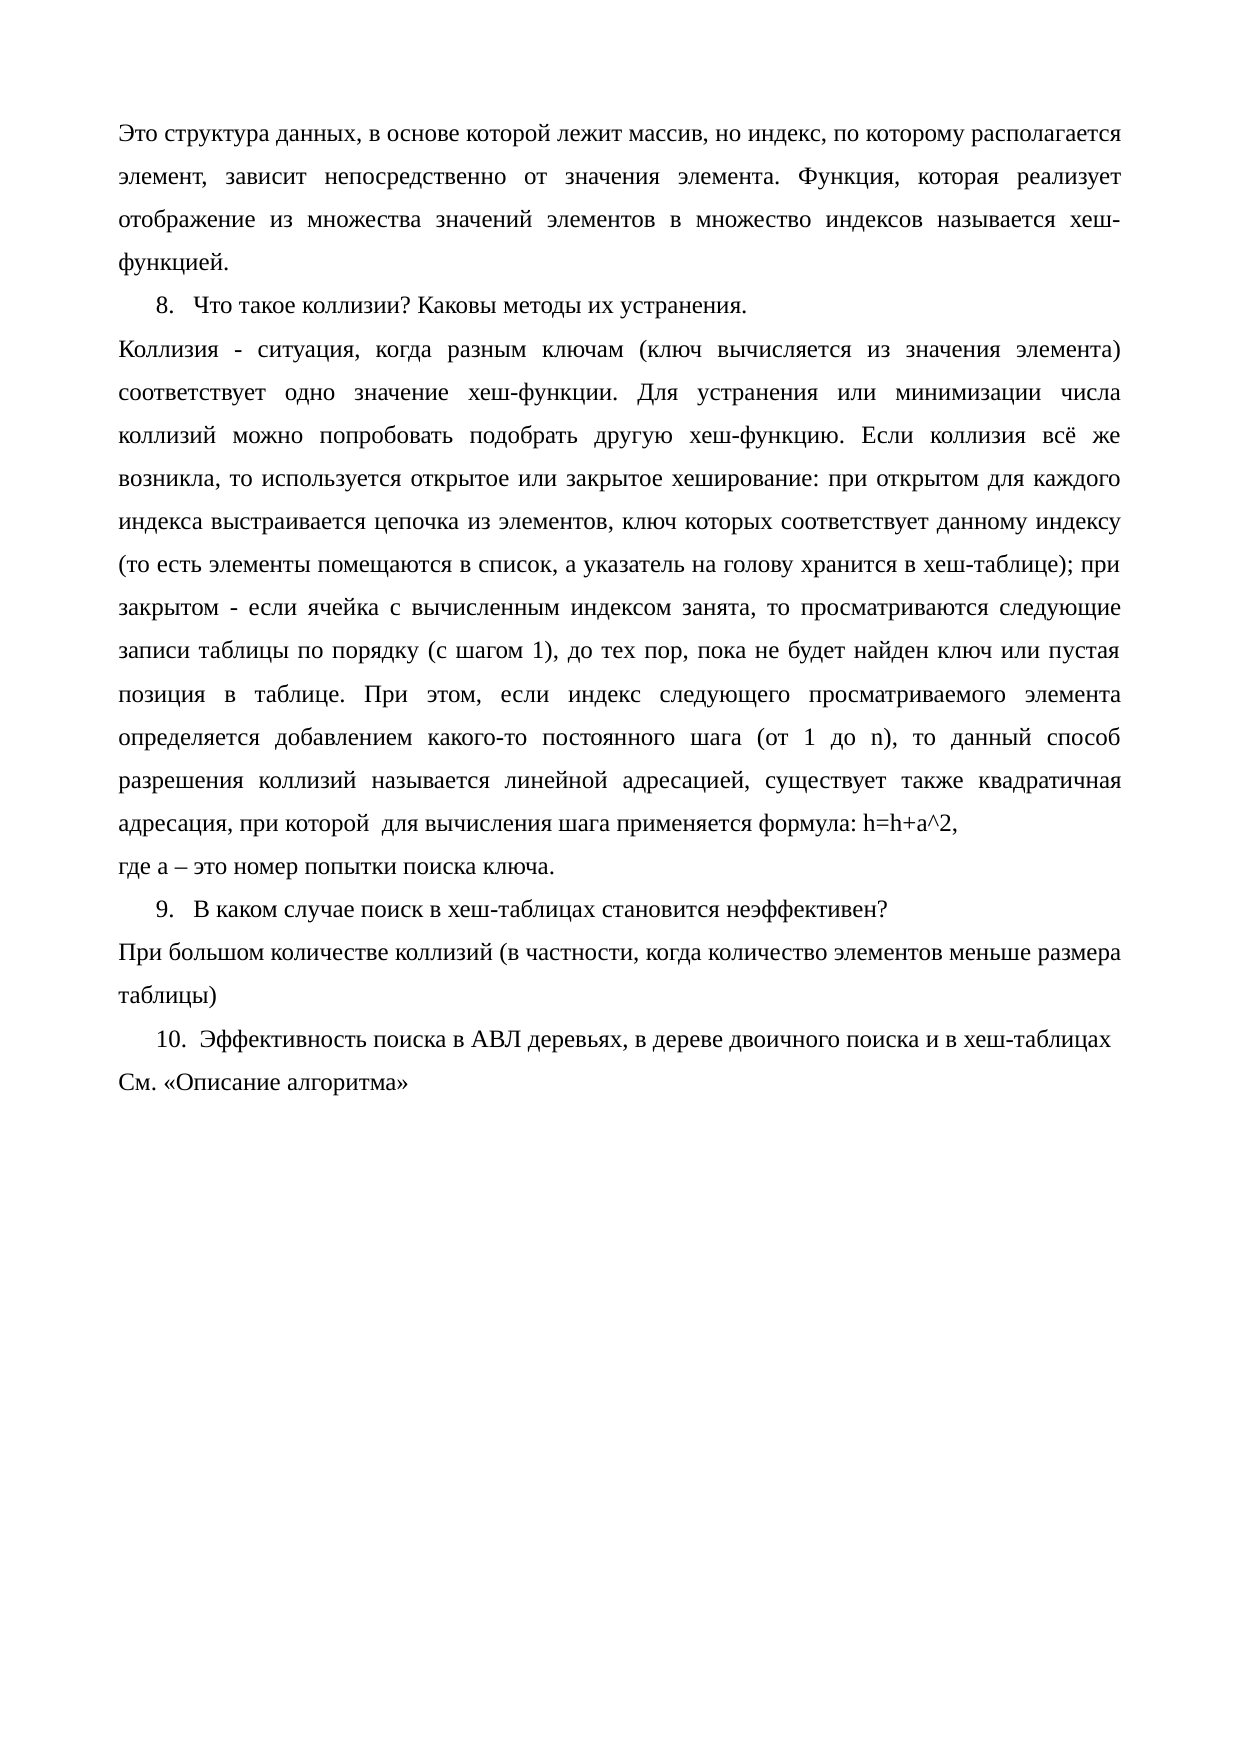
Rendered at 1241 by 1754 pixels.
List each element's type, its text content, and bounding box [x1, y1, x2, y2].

text Коллизия - ситуация, когда разным ключам (ключ вычисляется из значения элемента) соответствует одно значение хеш-функции. Для устранения или минимизации числа коллизий можно попробовать подобрать другую хеш-функцию. Если коллизия всё же возникла, то используется открытое или закрытое хеширование: при открытом для каждого индекса выстраивается цепочка из элементов, ключ которых соответствует данному индексу (то есть элементы помещаются в список, а указатель на голову хранится в хеш-таблице); при закрытом - если ячейка с вычисленным индексом занята, то просматриваются следующие записи таблицы по порядку (с шагом 1), до тех пор, пока не будет найден ключ или пустая позиция в таблице. При этом, если индекс следующего просматриваемого элемента определяется добавлением какого-то постоянного шага (от 1 до n), то данный способ разрешения коллизий называется линейной адресацией, существует также квадратичная адресация, при которой для вычисления шага применяется формула: h=h+a^2, [118, 334, 1122, 837]
text Это структура данных, в основе которой лежит массив, но индекс, по которому располагается элемент, зависит непосредственно от значения элемента. Функция, которая реализует отображение из множества значений элементов в множество индексов называется хеш-функцией. [118, 118, 1122, 276]
list В каком случае поиск в хеш-таблицах становится неэффективен? [156, 894, 1122, 923]
list Что такое коллизии? Каковы методы их устранения. [156, 291, 1122, 319]
text См. «Описание алгоритма» [118, 1067, 1122, 1096]
text где a – это номер попытки поиска ключа. [118, 851, 1122, 880]
list Эффективность поиска в АВЛ деревьях, в дереве двоичного поиска и в хеш-таблицах [156, 1024, 1122, 1052]
text При большом количестве коллизий (в частности, когда количество элементов меньше размера таблицы) [118, 937, 1122, 1009]
